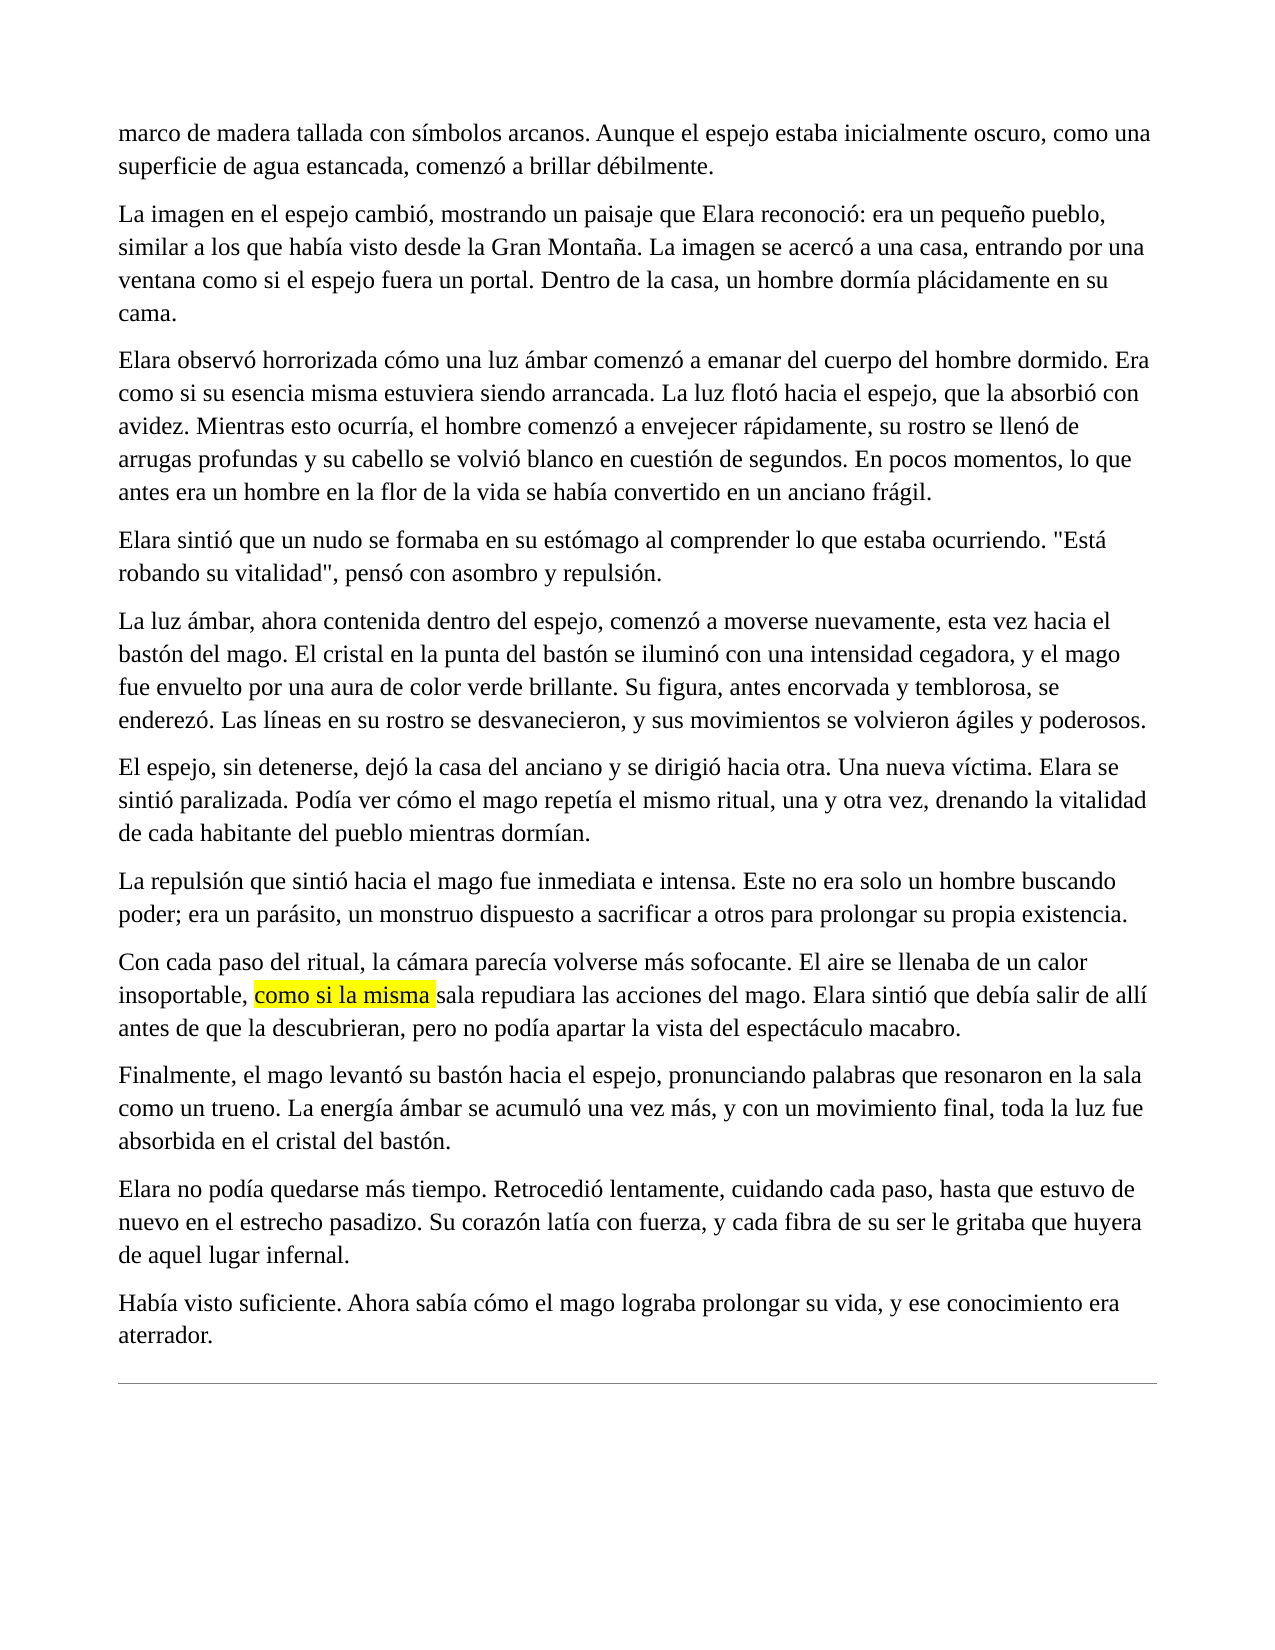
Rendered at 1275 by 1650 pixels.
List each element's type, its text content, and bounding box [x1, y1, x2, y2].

text La imagen en el espejo cambió, mostrando un paisaje que Elara reconoció: era un pequeño pueblo, similar a los que había visto desde la Gran Montaña. La imagen se acercó a una casa, entrando por una ventana como si el espejo fuera un portal. Dentro de la casa, un hombre dormía plácidamente en su cama. [118, 199, 1157, 327]
text La repulsión que sintió hacia el mago fue inmediata e intensa. Este no era solo un hombre buscando poder; era un parásito, un monstruo dispuesto a sacrificar a otros para prolongar su propia existencia. [118, 866, 1157, 928]
text La luz ámbar, ahora contenida dentro del espejo, comenzó a moverse nuevamente, esta vez hacia el bastón del mago. El cristal en la punta del bastón se iluminó con una intensidad cegadora, y el mago fue envuelto por una aura de color verde brillante. Su figura, antes encorvada y temblorosa, se enderezó. Las líneas en su rostro se desvanecieron, y sus movimientos se volvieron ágiles y poderosos. [118, 606, 1157, 733]
text marco de madera tallada con símbolos arcanos. Aunque el espejo estaba inicialmente oscuro, como una superficie de agua estancada, comenzó a brillar débilmente. [118, 118, 1157, 180]
text Elara observó horrorizada cómo una luz ámbar comenzó a emanar del cuerpo del hombre dormido. Era como si su esencia misma estuviera siendo arrancada. La luz flotó hacia el espejo, que la absorbió con avidez. Mientras esto ocurría, el hombre comenzó a envejecer rápidamente, su rostro se llenó de arrugas profundas y su cabello se volvió blanco en cuestión de segundos. En pocos momentos, lo que antes era un hombre en la flor de la vida se había convertido en un anciano frágil. [118, 345, 1157, 506]
text Había visto suficiente. Ahora sabía cómo el mago lograba prolongar su vida, y ese conocimiento era aterrador. [118, 1288, 1157, 1349]
text Con cada paso del ritual, la cámara parecía volverse más sofocante. El aire se llenaba de un calor insoportable, como si la misma sala repudiara las acciones del mago. Elara sintió que debía salir de allí antes de que la descubrieran, pero no podía apartar la vista del espectáculo macabro. [118, 947, 1157, 1041]
text Finalmente, el mago levantó su bastón hacia el espejo, pronunciando palabras que resonaron en la sala como un trueno. La energía ámbar se acumuló una vez más, y con un movimiento final, toda la luz fue absorbida en el cristal del bastón. [118, 1060, 1157, 1155]
text Elara sintió que un nudo se formaba en su estómago al comprender lo que estaba ocurriendo. "Está robando su vitalidad", pensó con asombro y repulsión. [118, 525, 1157, 587]
text Elara no podía quedarse más tiempo. Retrocedió lentamente, cuidando cada paso, hasta que estuvo de nuevo en el estrecho pasadizo. Su corazón latía con fuerza, y cada fibra de su ser le gritaba que huyera de aquel lugar infernal. [118, 1174, 1157, 1269]
text El espejo, sin detenerse, dejó la casa del anciano y se dirigió hacia otra. Una nueva víctima. Elara se sintió paralizada. Podía ver cómo el mago repetía el mismo ritual, una y otra vez, drenando la vitalidad de cada habitante del pueblo mientras dormían. [118, 752, 1157, 847]
